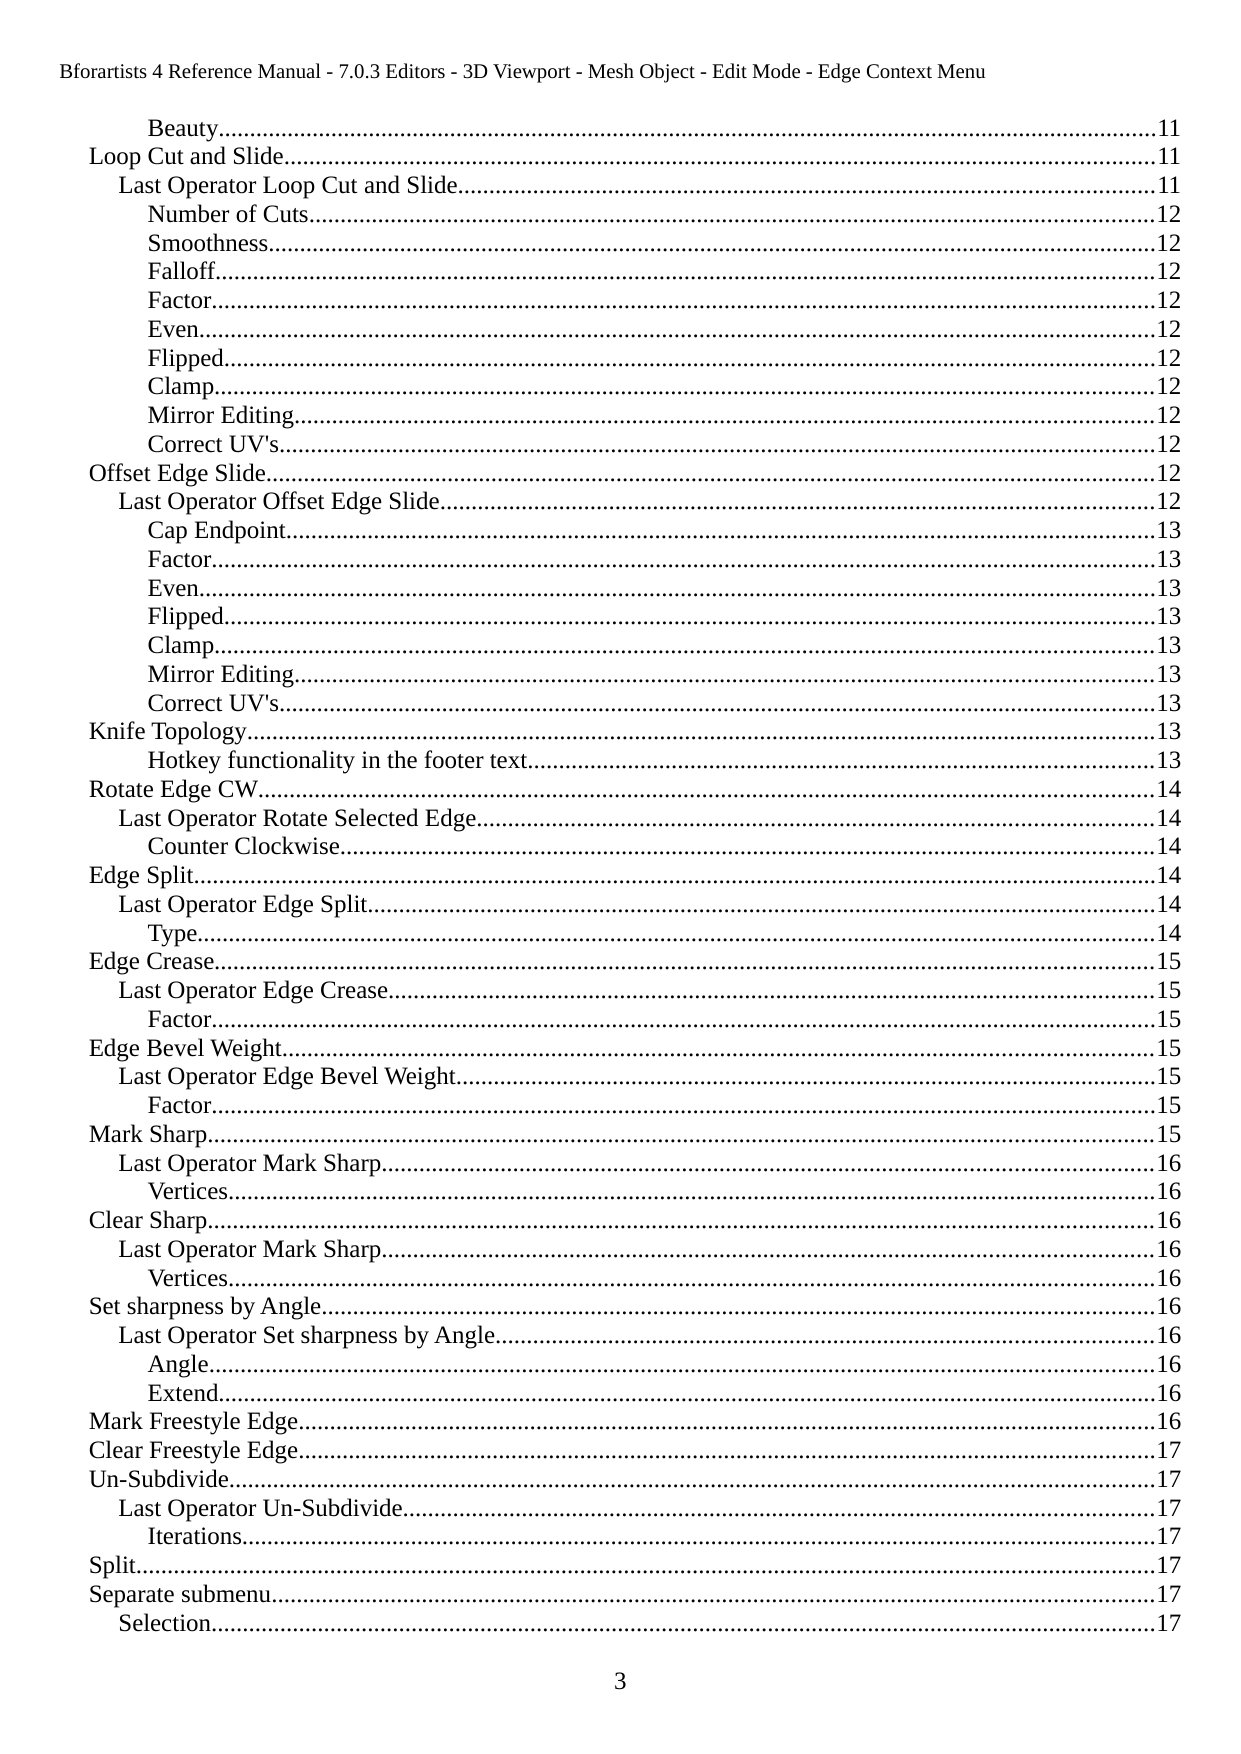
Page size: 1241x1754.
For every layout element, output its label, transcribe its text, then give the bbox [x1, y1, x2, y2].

text Type 14 [147, 918, 1181, 946]
text Factor 13 [147, 544, 1181, 573]
text Separate submenu 17 [88, 1579, 1181, 1608]
text Correct UV's 13 [147, 688, 1181, 716]
text Smoothness 12 [147, 228, 1181, 256]
text Edge Bevel Weight 15 [88, 1033, 1181, 1061]
text Vertices 16 [147, 1176, 1181, 1205]
text Angle 16 [147, 1349, 1181, 1378]
text Rotate Edge CW 14 [88, 774, 1181, 803]
text Number of Cuts 12 [147, 199, 1181, 228]
text Mark Freestyle Edge 16 [88, 1406, 1181, 1435]
text Clear Freestyle Edge 17 [88, 1435, 1181, 1464]
text Last Operator Rotate Selected Edge 14 [118, 803, 1181, 831]
text Clamp 13 [147, 630, 1181, 659]
text Last Operator Mark Sharp 16 [118, 1148, 1181, 1176]
text Even 12 [147, 314, 1181, 343]
text Extend 16 [147, 1378, 1181, 1406]
text Cap Endpoint 13 [147, 515, 1181, 544]
text Flipped 12 [147, 343, 1181, 371]
text Un-Subdivide 17 [88, 1464, 1181, 1493]
text Mirror Editing 12 [147, 400, 1181, 429]
text Split 17 [88, 1550, 1181, 1579]
text Clear Sharp 16 [88, 1205, 1181, 1234]
text Even 13 [147, 573, 1181, 601]
text Counter Clockwise 14 [147, 831, 1181, 860]
text Set sharpness by Angle 16 [88, 1291, 1181, 1320]
text Factor 12 [147, 285, 1181, 314]
text Factor 15 [147, 1004, 1181, 1033]
text Last Operator Loop Cut and Slide 11 [118, 170, 1181, 199]
text Edge Crease 15 [88, 946, 1181, 975]
text Falloff 12 [147, 256, 1181, 285]
text Flipped 13 [147, 601, 1181, 630]
text Mirror Editing 13 [147, 659, 1181, 688]
text Last Operator Edge Bevel Weight 15 [118, 1061, 1181, 1090]
text Loop Cut and Slide 11 [88, 141, 1181, 170]
text Beauty 11 [147, 113, 1181, 141]
text Mark Sharp 15 [88, 1119, 1181, 1148]
text Knife Topology 13 [88, 716, 1181, 745]
text Vertices 16 [147, 1263, 1181, 1291]
text Clamp 12 [147, 371, 1181, 400]
text Hotkey functionality in the footer text 13 [147, 745, 1181, 774]
text Iterations 17 [147, 1521, 1181, 1550]
text Edge Split 14 [88, 860, 1181, 889]
text Last Operator Edge Split 14 [118, 889, 1181, 918]
text Last Operator Edge Crease 15 [118, 975, 1181, 1004]
text Last Operator Offset Edge Slide 12 [118, 486, 1181, 515]
text Offset Edge Slide 12 [88, 458, 1181, 486]
text Factor 15 [147, 1090, 1181, 1119]
text Last Operator Set sharpness by Angle 16 [118, 1320, 1181, 1349]
text Selection 17 [118, 1608, 1181, 1636]
text Last Operator Mark Sharp 16 [118, 1234, 1181, 1263]
text Correct UV's 12 [147, 429, 1181, 458]
text Last Operator Un-Subdivide 17 [118, 1493, 1181, 1521]
